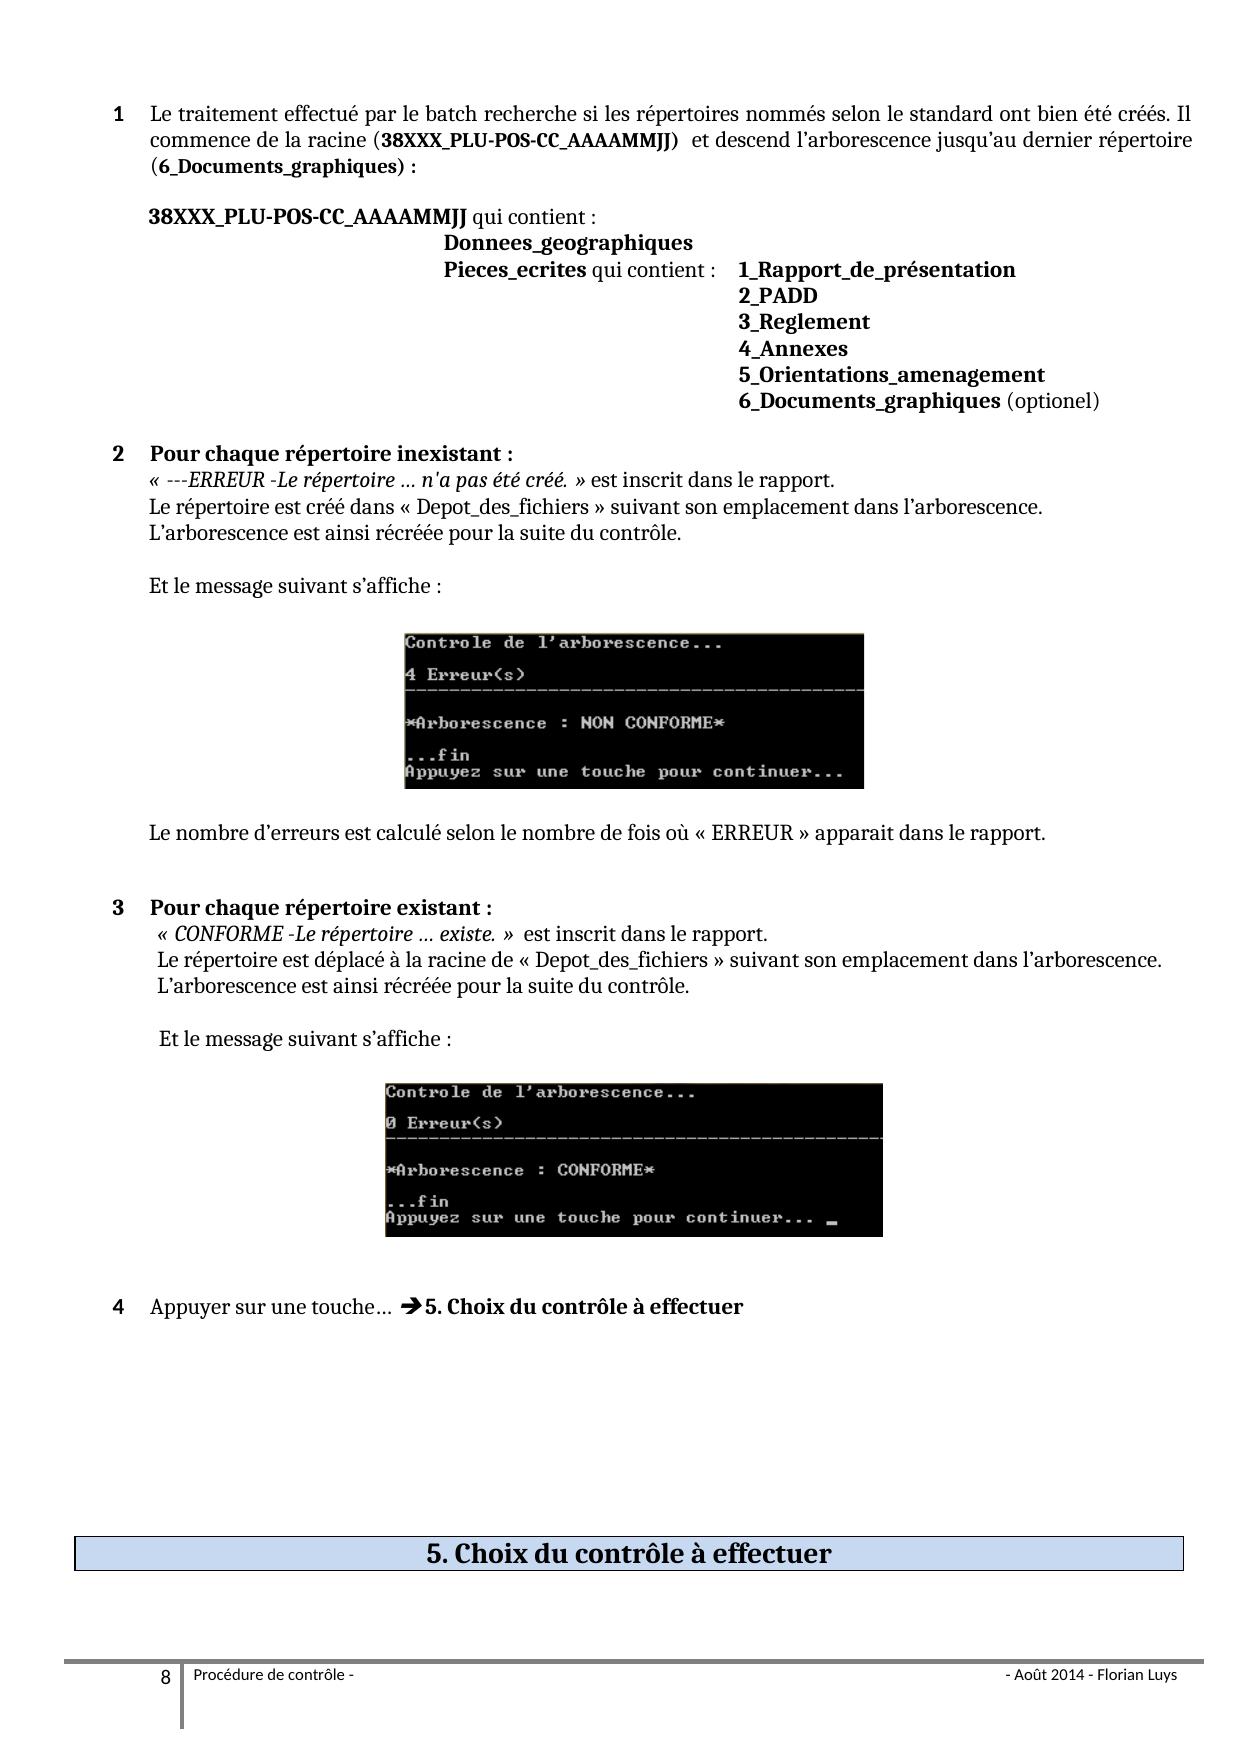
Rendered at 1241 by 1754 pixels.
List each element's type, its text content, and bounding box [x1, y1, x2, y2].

text 2_PADD [157, 283, 1193, 309]
list Pour chaque répertoire existant : [112, 894, 1193, 921]
text 3_Reglement [75, 309, 1193, 335]
text 4_Annexes [75, 335, 1193, 362]
text L’arborescence est ainsi récréée pour la suite du contrôle. [75, 520, 1193, 546]
text Et le message suivant s’affiche : [75, 573, 1193, 599]
table_header 5. Choix du contrôle à effectuer [76, 1537, 1183, 1570]
text « ---ERREUR -Le répertoire … n'a pas été créé. » est inscrit dans le rapport. [75, 467, 1193, 493]
text « CONFORME -Le répertoire … existe. » est inscrit dans le rapport. [157, 921, 1193, 947]
text Le répertoire est déplacé à la racine de « Depot_des_fichiers » suivant son emplacement dans l’arborescence. [157, 947, 1193, 973]
text Et le message suivant s’affiche : [75, 1026, 1193, 1052]
picture [385, 1083, 883, 1237]
text Pieces_ecrites qui contient : 1_Rapport_de_présentation [75, 256, 1193, 283]
picture [403, 632, 865, 789]
list Le traitement effectué par le batch recherche si les répertoires nommés selon le standard ont bien été créés. Il commence de la racine (38XXX_PLU-POS-CC_AAAAMMJJ) et descend l’arborescence jusqu’au dernier répertoire (6_Documents_graphiques) : [112, 99, 1193, 180]
text Donnees_geographiques [75, 230, 1193, 256]
list Appuyer sur une touche…  5. Choix du contrôle à effectuer [112, 1292, 1193, 1320]
text 5_Orientations_amenagement [75, 362, 1193, 388]
text L’arborescence est ainsi récréée pour la suite du contrôle. [157, 973, 1193, 1000]
text Le répertoire est créé dans « Depot_des_fichiers » suivant son emplacement dans l’arborescence. [75, 493, 1193, 520]
list Pour chaque répertoire inexistant : [112, 441, 1193, 467]
text 38XXX_PLU-POS-CC_AAAAMMJJ qui contient : [75, 204, 1193, 230]
text Le nombre d’erreurs est calculé selon le nombre de fois où « ERREUR » apparait dans le rapport. [75, 820, 1193, 846]
text 6_Documents_graphiques (optionel) [75, 388, 1193, 414]
